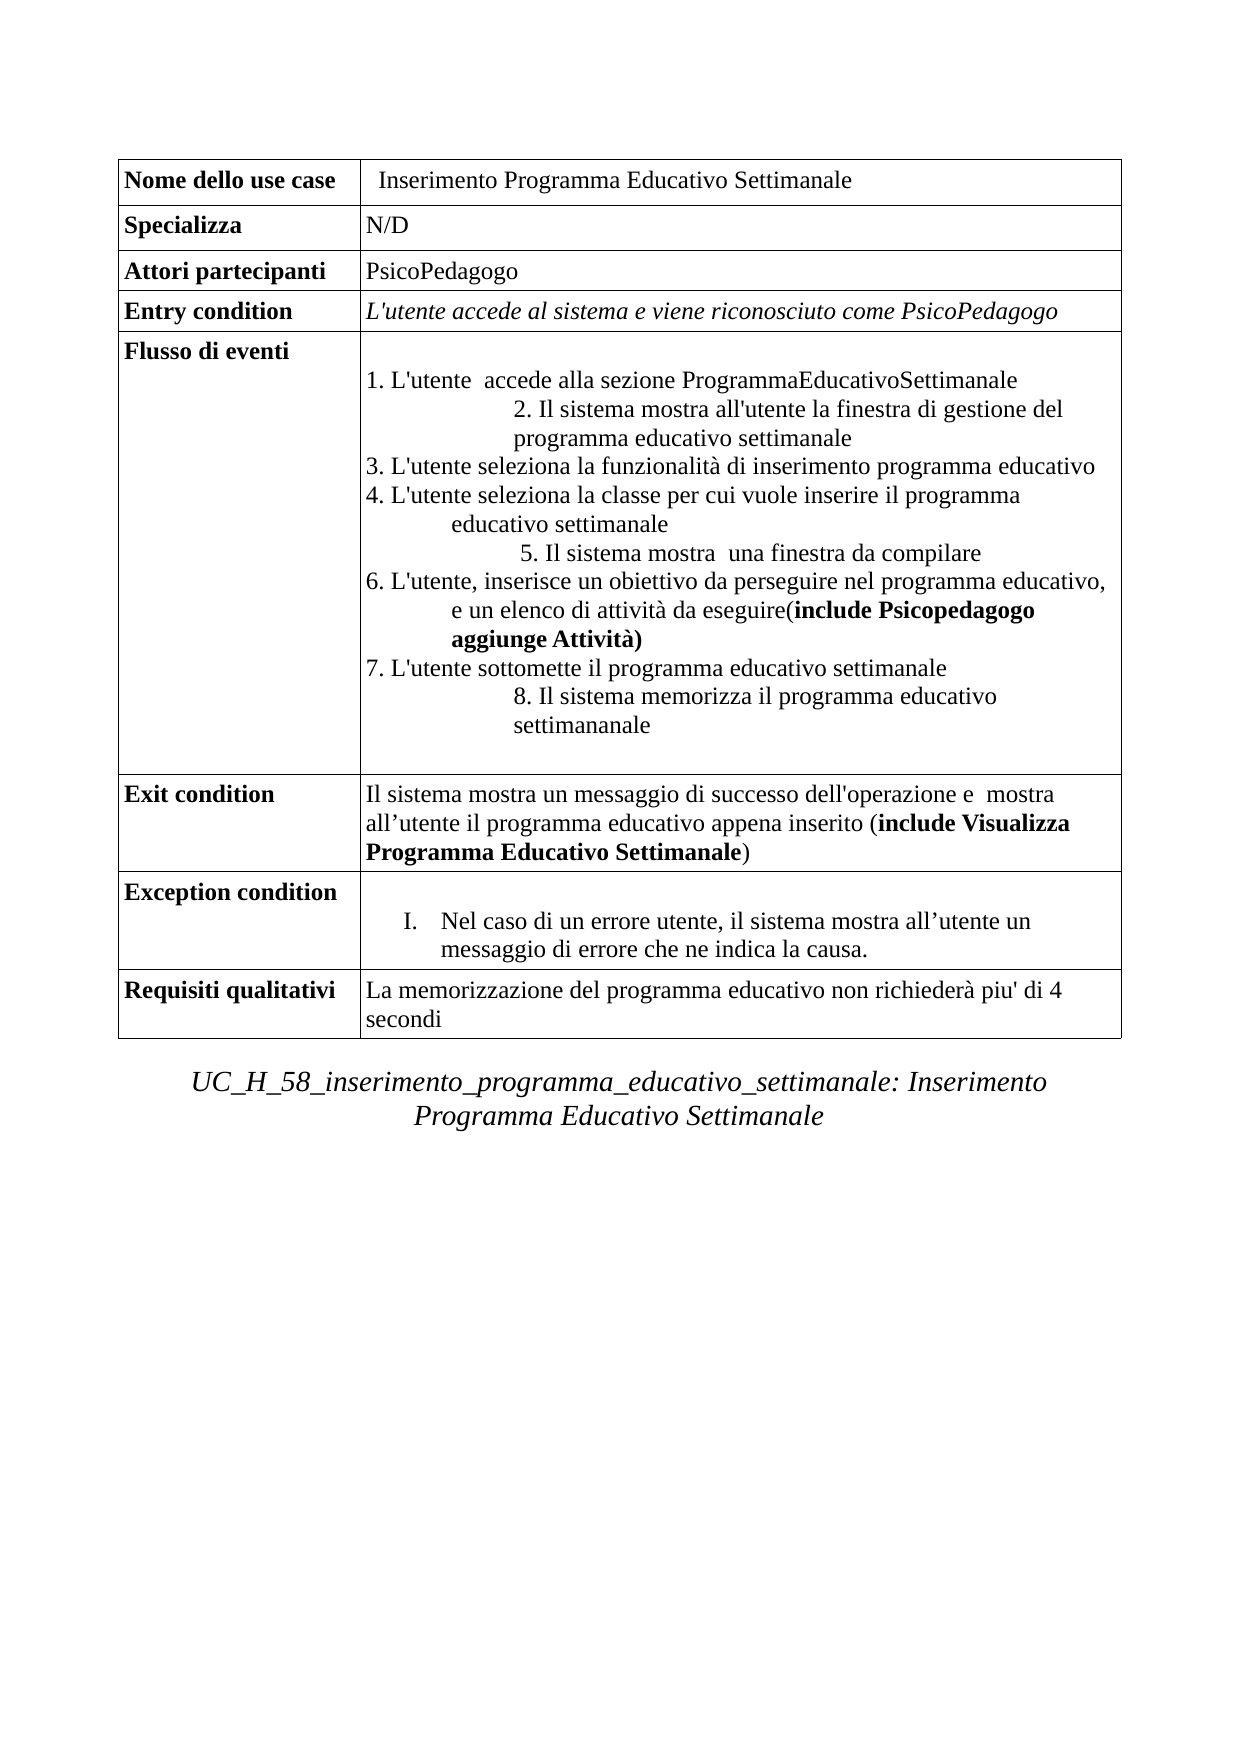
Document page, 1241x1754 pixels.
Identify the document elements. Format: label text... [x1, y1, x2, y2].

table_cell L'utente accede alla sezione ProgrammaEducativoSettimanale Il sistema mostra all'utente la finestra di gestione del programma educativo settimanale L'utente seleziona la funzionalità di inserimento programma educativo L'utente seleziona la classe per cui vuole inserire il programma educativo settimanale Il sistema mostra una finestra da compilare L'utente, inserisce un obiettivo da perseguire nel programma educativo, e un elenco di attività da eseguire(include Psicopedagogo aggiunge Attività) L'utente sottomette il programma educativo settimanale Il sistema memorizza il programma educativo settimananale [361, 332, 1121, 773]
table_cell Exit condition [119, 775, 360, 871]
table_cell Nel caso di un errore utente, il sistema mostra all’utente un messaggio di errore che ne indica la causa. [361, 872, 1121, 969]
table_cell Specializza [119, 206, 360, 250]
table_cell Il sistema mostra un messaggio di successo dell'operazione e mostra all’utente il programma educativo appena inserito (include Visualizza Programma Educativo Settimanale) [361, 775, 1121, 871]
table_cell N/D [361, 206, 1121, 250]
table_header Nome dello use case [119, 160, 360, 205]
table_cell L'utente accede al sistema e viene riconosciuto come PsicoPedagogo [361, 291, 1121, 331]
table_cell Entry condition [119, 291, 360, 331]
text UC_H_58_inserimento_programma_educativo_settimanale: Inserimento Programma Educativo Settimanale [118, 1064, 1122, 1132]
table_header Inserimento Programma Educativo Settimanale [361, 160, 1121, 205]
table_cell PsicoPedagogo [361, 251, 1121, 290]
table_cell Requisiti qualitativi [119, 970, 360, 1038]
table_cell Flusso di eventi [119, 332, 360, 773]
table_cell Exception condition [119, 872, 360, 969]
table_cell La memorizzazione del programma educativo non richiederà piu' di 4 secondi [361, 970, 1121, 1038]
table_cell Attori partecipanti [119, 251, 360, 290]
